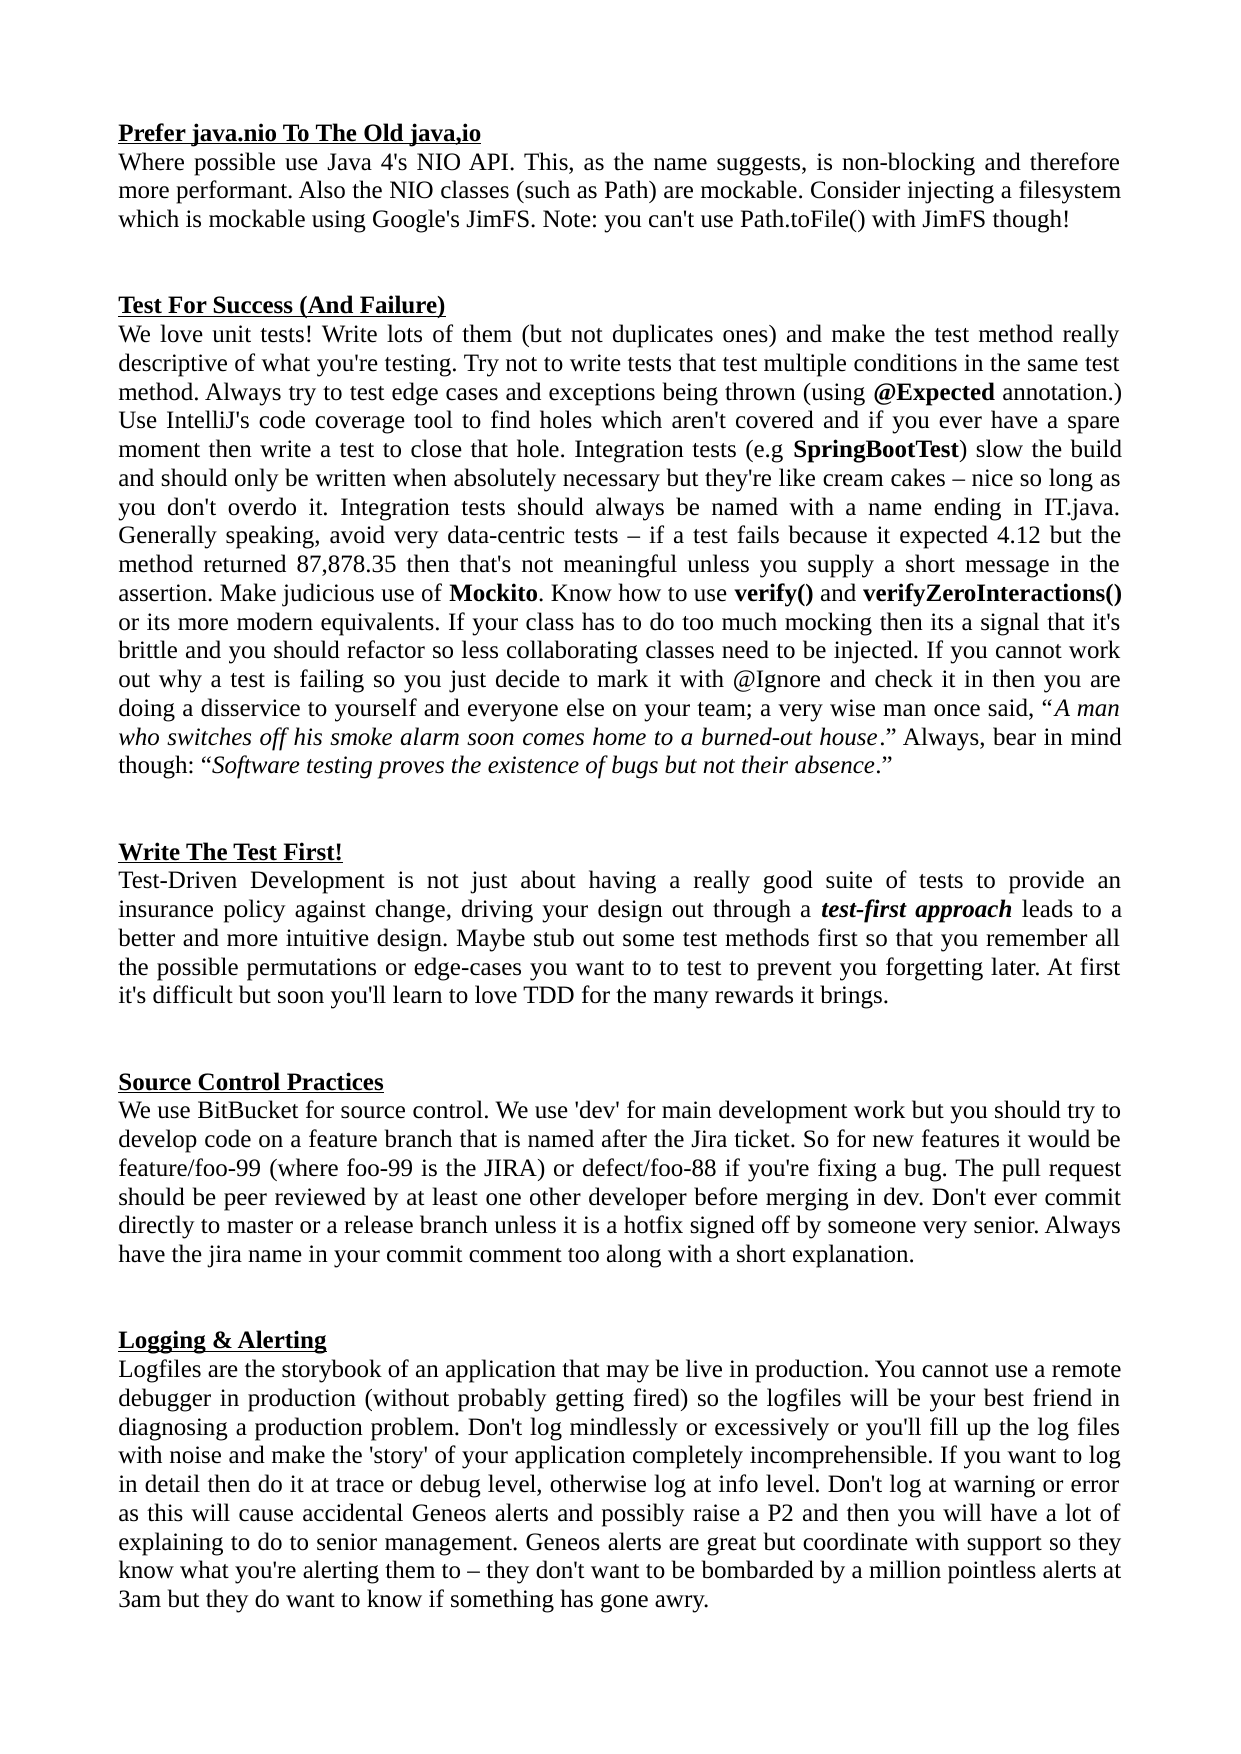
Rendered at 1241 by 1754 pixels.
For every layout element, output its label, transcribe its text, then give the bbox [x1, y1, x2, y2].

text We use BitBucket for source control. We use 'dev' for main development work but you should try to develop code on a feature branch that is named after the Jira ticket. So for new features it would be feature/foo-99 (where foo-99 is the JIRA) or defect/foo-88 if you're fixing a bug. The pull request should be peer reviewed by at least one other developer before merging in dev. Don't ever commit directly to master or a release branch unless it is a hotfix signed off by someone very senior. Always have the jira name in your commit comment too along with a short explanation. [118, 1096, 1122, 1268]
text Where possible use Java 4's NIO API. This, as the name suggests, is non-blocking and therefore more performant. Also the NIO classes (such as Path) are mockable. Consider injecting a filesystem which is mockable using Google's JimFS. Note: you can't use Path.toFile() with JimFS though! [118, 147, 1122, 233]
text Logging & Alerting [118, 1326, 1122, 1354]
text Test For Success (And Failure) [118, 291, 1122, 319]
text We love unit tests! Write lots of them (but not duplicates ones) and make the test method really descriptive of what you're testing. Try not to write tests that test multiple conditions in the same test method. Always try to test edge cases and exceptions being thrown (using @Expected annotation.) Use IntelliJ's code coverage tool to find holes which aren't covered and if you ever have a spare moment then write a test to close that hole. Integration tests (e.g SpringBootTest) slow the build and should only be written when absolutely necessary but they're like cream cakes – nice so long as you don't overdo it. Integration tests should always be named with a name ending in IT.java. Generally speaking, avoid very data-centric tests – if a test fails because it expected 4.12 but the method returned 87,878.35 then that's not meaningful unless you supply a short message in the assertion. Make judicious use of Mockito. Know how to use verify() and verifyZeroInteractions() or its more modern equivalents. If your class has to do too much mocking then its a signal that it's brittle and you should refactor so less collaborating classes need to be injected. If you cannot work out why a test is failing so you just decide to mark it with @Ignore and check it in then you are doing a disservice to yourself and everyone else on your team; a very wise man once said, “A man who switches off his smoke alarm soon comes home to a burned-out house.” Always, bear in mind though: “Software testing proves the existence of bugs but not their absence.” [118, 319, 1122, 779]
text Logfiles are the storybook of an application that may be live in production. You cannot use a remote debugger in production (without probably getting fired) so the logfiles will be your best friend in diagnosing a production problem. Don't log mindlessly or excessively or you'll fill up the log files with noise and make the 'story' of your application completely incomprehensible. If you want to log in detail then do it at trace or debug level, otherwise log at info level. Don't log at warning or error as this will cause accidental Geneos alerts and possibly raise a P2 and then you will have a lot of explaining to do to senior management. Geneos alerts are great but coordinate with support so they know what you're alerting them to – they don't want to be bombarded by a million pointless alerts at 3am but they do want to know if something has gone awry. [118, 1354, 1122, 1613]
text Write The Test First! [118, 837, 1122, 866]
text Prefer java.nio To The Old java,io [118, 118, 1122, 147]
text Test-Driven Development is not just about having a really good suite of tests to provide an insurance policy against change, driving your design out through a test-first approach leads to a better and more intuitive design. Maybe stub out some test methods first so that you remember all the possible permutations or edge-cases you want to to test to prevent you forgetting later. At first it's difficult but soon you'll learn to love TDD for the many rewards it brings. [118, 866, 1122, 1009]
text Source Control Practices [118, 1067, 1122, 1096]
